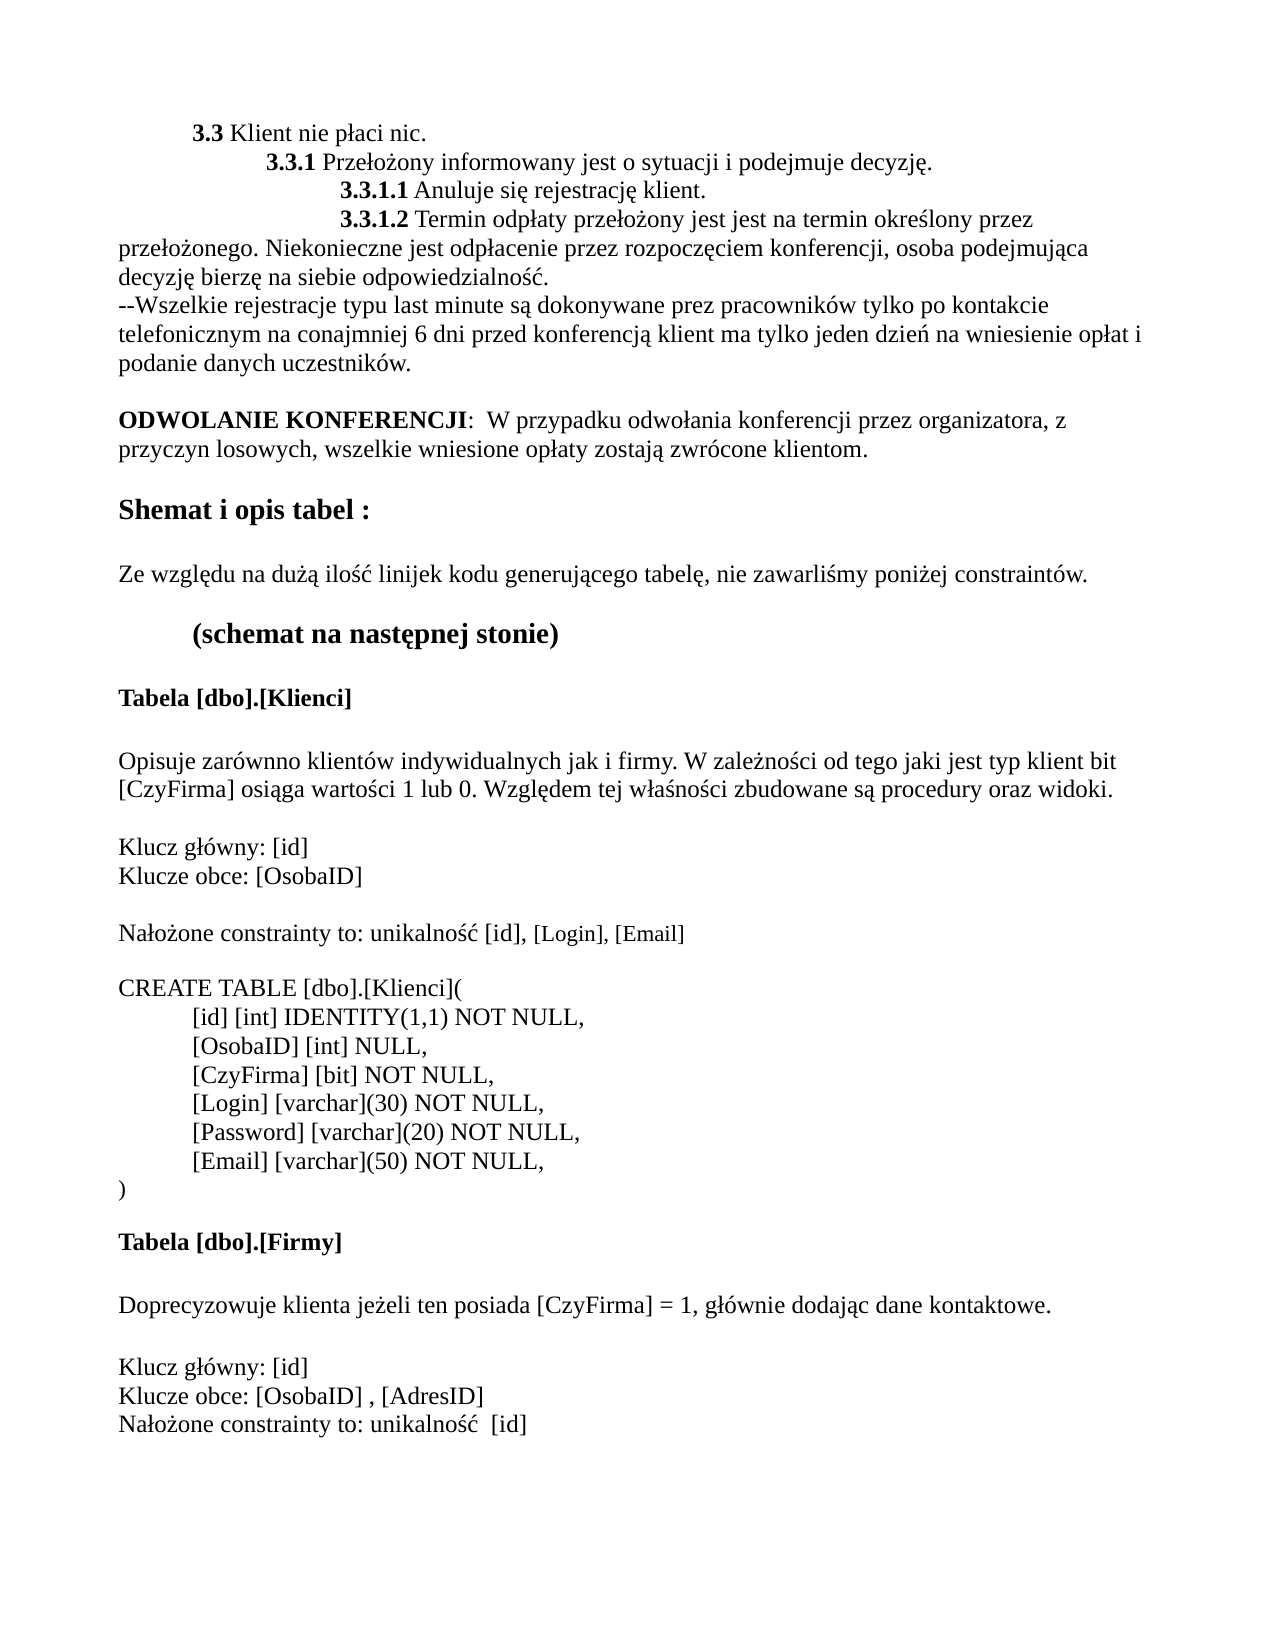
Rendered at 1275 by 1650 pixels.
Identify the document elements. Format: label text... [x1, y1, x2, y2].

text 3.3.1.1 Anuluje się rejestrację klient. [118, 176, 1157, 204]
text Doprecyzowuje klienta jeżeli ten posiada [CzyFirma] = 1, głównie dodając dane kontaktowe. [118, 1290, 1157, 1318]
text Opisuje zarównno klientów indywidualnych jak i firmy. W zależności od tego jaki jest typ klient bit [CzyFirma] osiąga wartości 1 lub 0. Względem tej właśności zbudowane są procedury oraz widoki. [118, 746, 1157, 803]
text Tabela [dbo].[Firmy] [118, 1227, 1157, 1256]
text (schemat na następnej stonie) [118, 616, 1157, 650]
text Klucze obce: [OsobaID] [118, 861, 1157, 889]
text Shemat i opis tabel : [118, 492, 1157, 525]
text Klucze obce: [OsobaID] , [AdresID] [118, 1381, 1157, 1409]
text [id] [int] IDENTITY(1,1) NOT NULL, [118, 1002, 1157, 1031]
text Ze względu na dużą ilość linijek kodu generującego tabelę, nie zawarliśmy poniżej constraintów. [118, 559, 1157, 588]
text [Email] [varchar](50) NOT NULL, [118, 1146, 1157, 1175]
text [CzyFirma] [bit] NOT NULL, [118, 1060, 1157, 1088]
text [OsobaID] [int] NULL, [118, 1031, 1157, 1060]
text Tabela [dbo].[Klienci] [118, 683, 1157, 712]
text Nałożone constrainty to: unikalność [id] [118, 1409, 1157, 1438]
text 3.3 Klient nie płaci nic. [118, 118, 1157, 147]
text --Wszelkie rejestracje typu last minute są dokonywane prez pracowników tylko po kontakcie telefonicznym na conajmniej 6 dni przed konferencją klient ma tylko jeden dzień na wniesienie opłat i podanie danych uczestników. [118, 291, 1157, 377]
text 3.3.1.2 Termin odpłaty przełożony jest jest na termin określony przez przełożonego. Niekonieczne jest odpłacenie przez rozpoczęciem konferencji, osoba podejmująca decyzję bierzę na siebie odpowiedzialność. [118, 204, 1157, 291]
text Klucz główny: [id] [118, 832, 1157, 861]
text CREATE TABLE [dbo].[Klienci]( [118, 973, 1157, 1002]
text [Login] [varchar](30) NOT NULL, [118, 1088, 1157, 1117]
text ODWOLANIE KONFERENCJI: W przypadku odwołania konferencji przez organizatora, z przyczyn losowych, wszelkie wniesione opłaty zostają zwrócone klientom. [118, 406, 1157, 463]
text Nałożone constrainty to: unikalność [id], [Login], [Email] [118, 918, 1157, 947]
text 3.3.1 Przełożony informowany jest o sytuacji i podejmuje decyzję. [118, 147, 1157, 176]
text Klucz główny: [id] [118, 1352, 1157, 1381]
text [Password] [varchar](20) NOT NULL, [118, 1117, 1157, 1146]
text ) [118, 1175, 1157, 1201]
